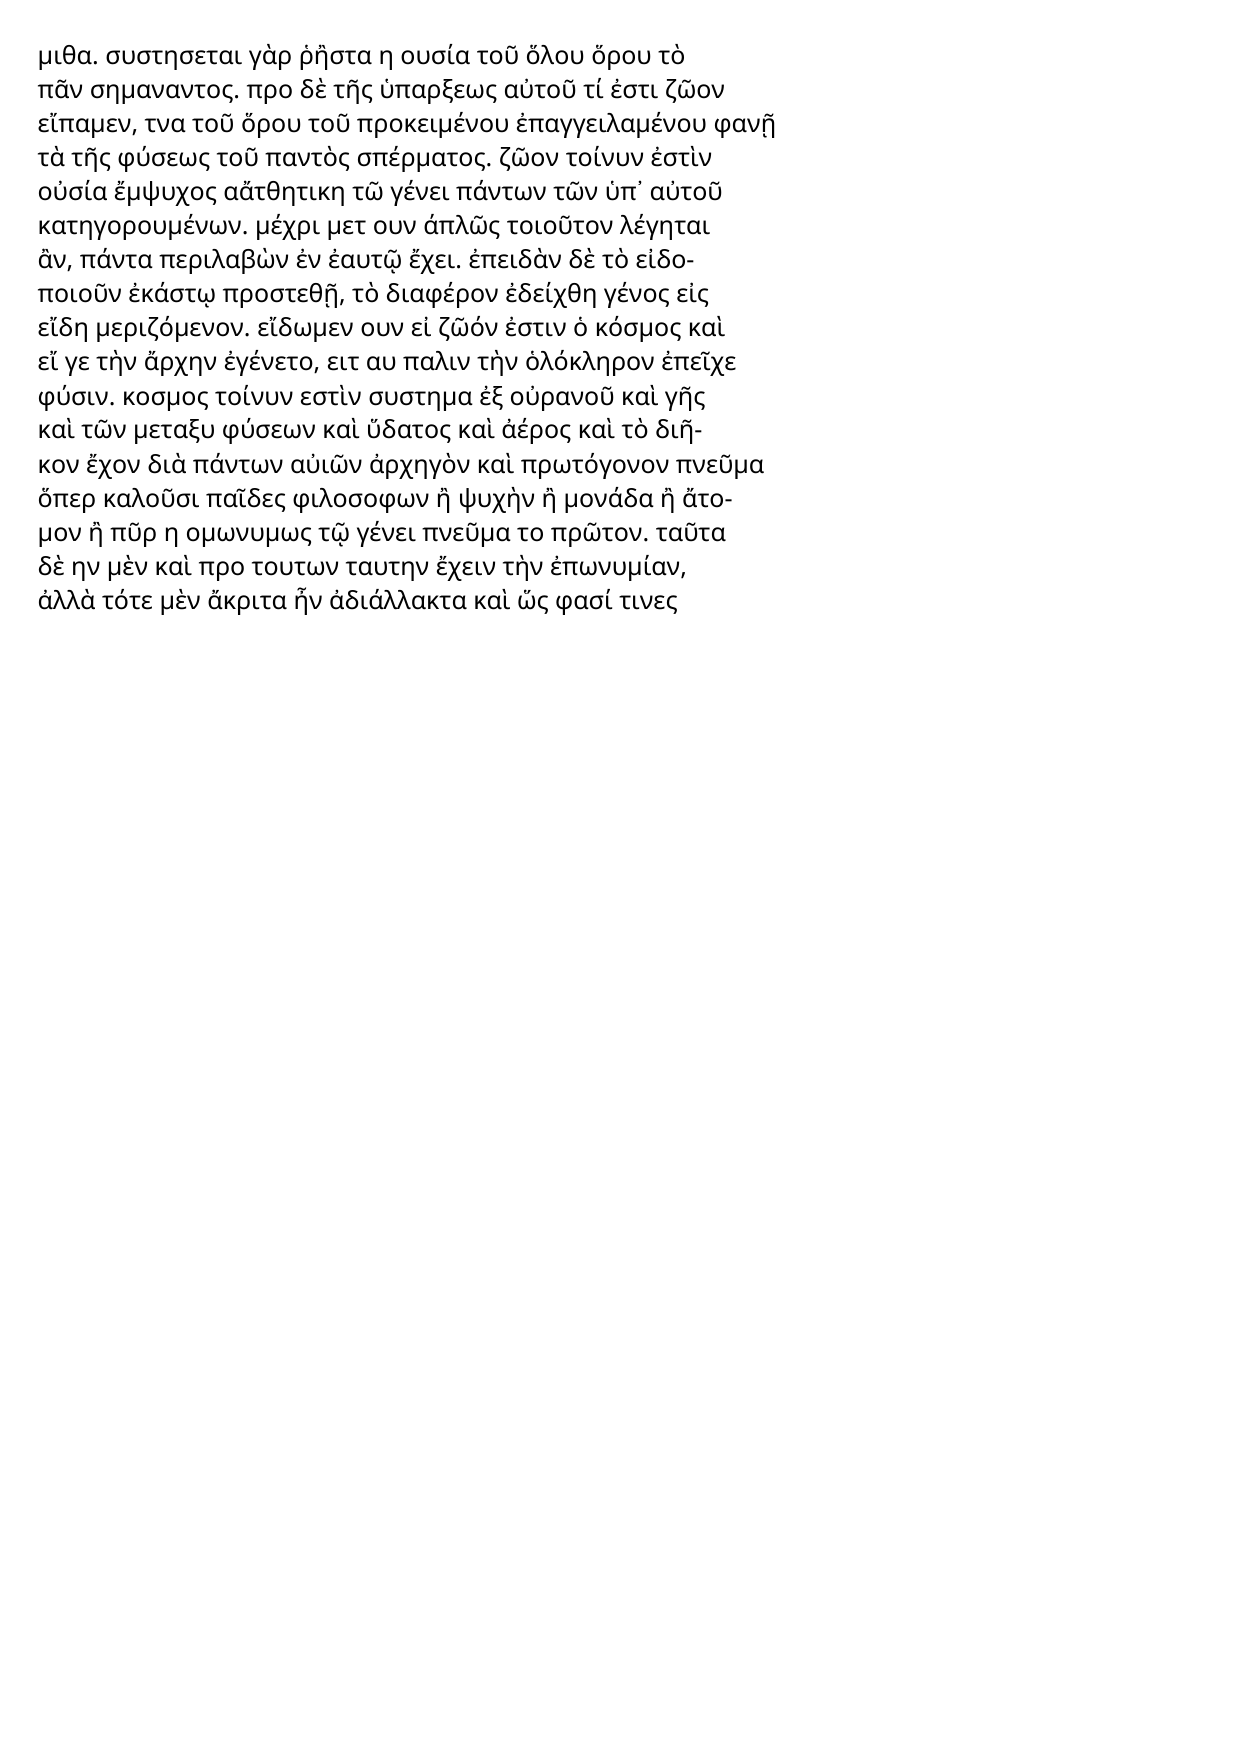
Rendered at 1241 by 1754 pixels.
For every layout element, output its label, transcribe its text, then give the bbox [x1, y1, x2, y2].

text μιθα. συστησεται γὰρ ῥἢστα η ουσία τοῦ ὅλου ὅρου τὸ πᾶν σημαναντος. προ δὲ τῆς ὑπαρξεως αὐτοῦ τί ἐστι ζῶον εἴπαμεν, τνα τοῦ ὅρου τοῦ προκειμένου ἐπαγγειλαμένου φανῇ τὰ τῆς φύσεως τοῦ παντὸς σπέρματος. ζῶον τοίνυν ἐστὶν οὐσία ἔμψυχος αἄτθητικη τῶ γένει πάντων τῶν ὑπ᾽ αὐτοῦ κατηγορουμένων. μέχρι μετ ουν άπλῶς τοιοῦτον λέγηται ἂν, πάντα περιλαβὼν ἐν ἐαυτῷ ἔχει. ἐπειδὰν δὲ τὸ εἰδο- ποιοῦν ἐκάστῳ προστεθῇ, τὸ διαφέρον ἐδείχθη γένος εἰς εἴδη μεριζόμενον. εἴδωμεν ουν εἰ ζῶόν ἐστιν ὁ κόσμος καὶ εἴ γε τὴν ἄρχην ἐγένετο, ειτ αυ παλιν τὴν ὁλόκληρον ἐπεῖχε φύσιν. κοσμος τοίνυν εστὶν συστημα ἐξ οὐρανοῦ καὶ γῆς καὶ τῶν μεταξυ φύσεων καὶ ὕδατος καὶ ἀέρος καὶ τὸ διῆ- κον ἔχον διὰ πάντων αὐιῶν ἀρχηγὸν καὶ πρωτόγονον πνεῦμα ὅπερ καλοῦσι παῖδες φιλοσοφων ἢ ψυχὴν ἢ μονάδα ἢ ἄτο- μον ἢ πῦρ η ομωνυμως τῷ γένει πνεῦμα το πρῶτον. ταῦτα δὲ ην μὲν καὶ προ τουτων ταυτην ἔχειν τὴν ἐπωνυμίαν, ἀλλὰ τότε μὲν ἄκριτα ἦν ἀδιάλλακτα καὶ ὥς φασί τινες [37, 37, 1203, 617]
